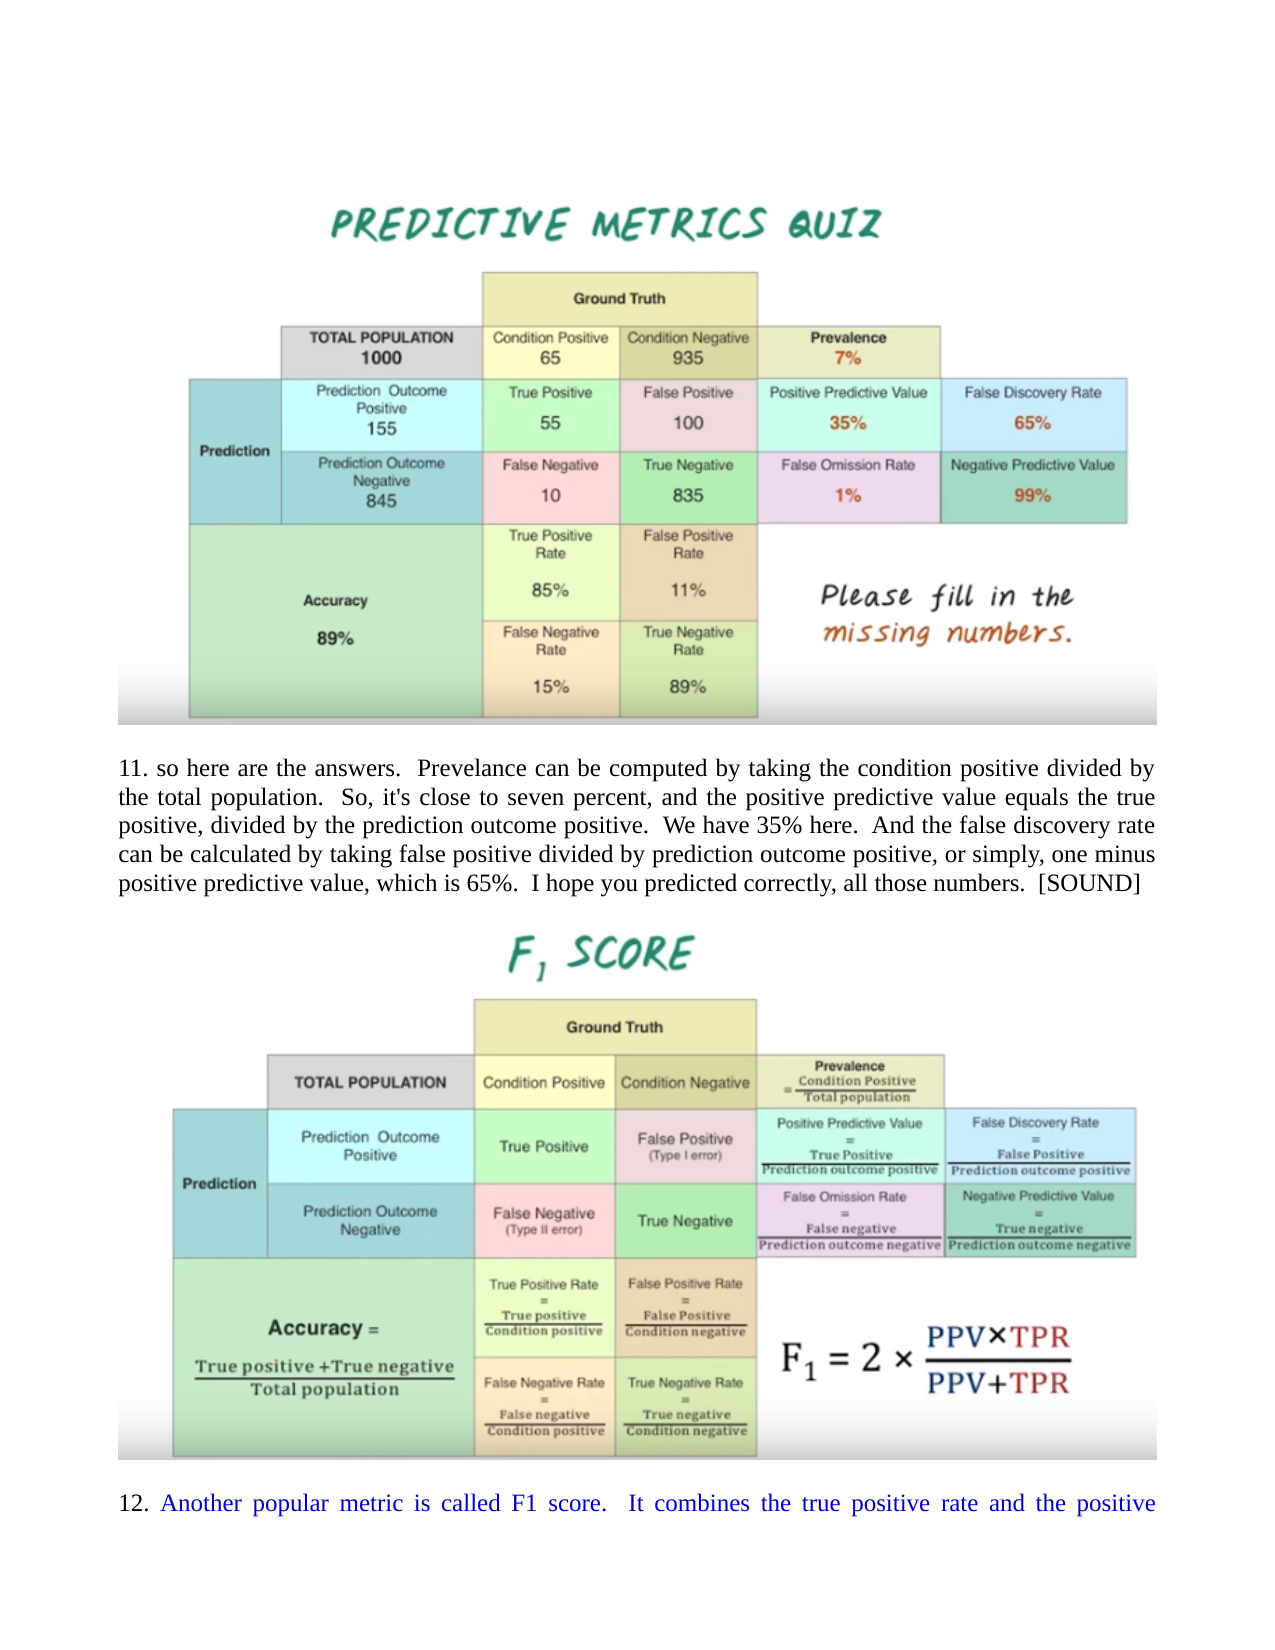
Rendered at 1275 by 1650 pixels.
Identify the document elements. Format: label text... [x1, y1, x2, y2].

text 12. Another popular metric is called F1 score. It combines the true positive rate and the positive [118, 1488, 1157, 1517]
picture [118, 925, 1157, 1460]
text 11. so here are the answers. Prevelance can be computed by taking the condition positive divided by the total population. So, it's close to seven percent, and the positive predictive value equals the true positive, divided by the prediction outcome positive. We have 35% here. And the false discovery rate can be calculated by taking false positive divided by prediction outcome positive, or simply, one minus positive predictive value, which is 65%. I hope you predicted correctly, all those numbers. [SOUND] [118, 753, 1157, 897]
picture [118, 204, 1157, 725]
